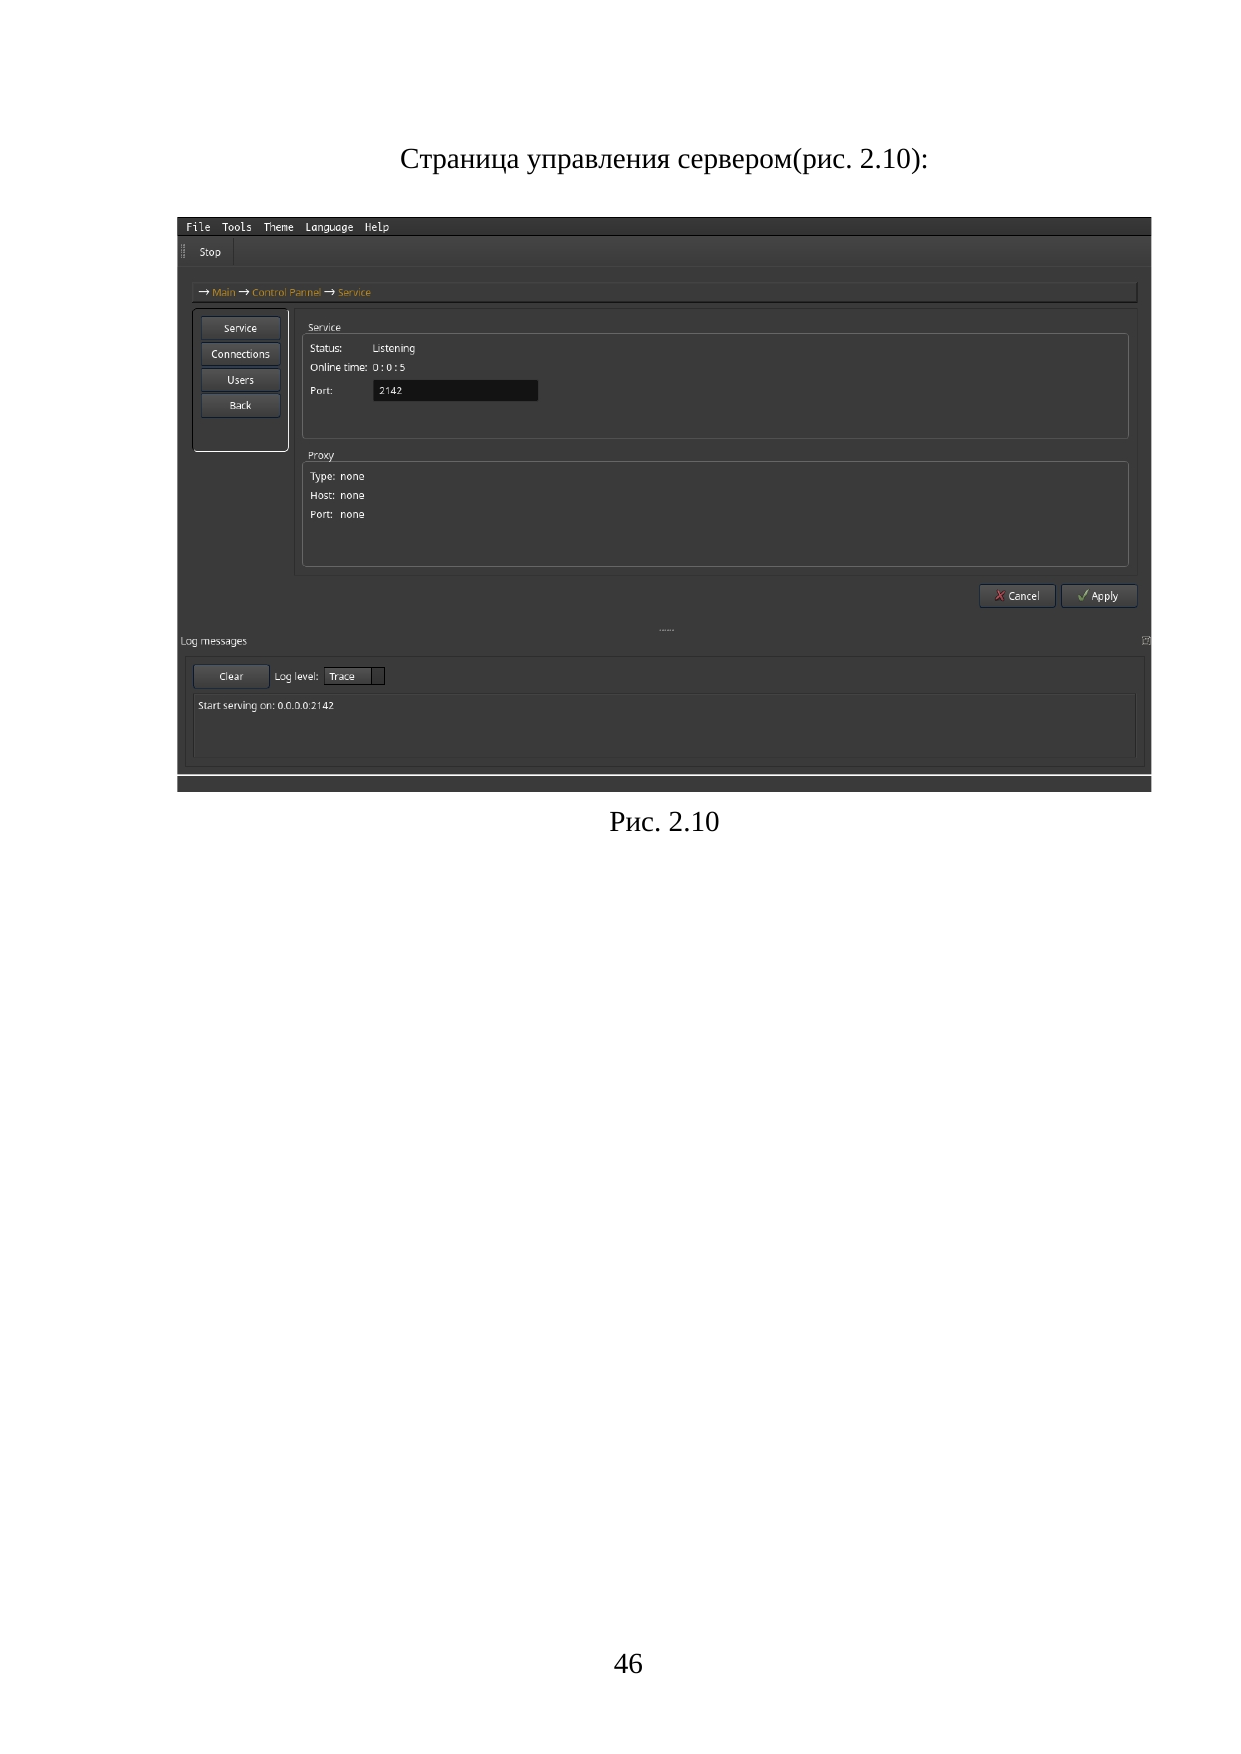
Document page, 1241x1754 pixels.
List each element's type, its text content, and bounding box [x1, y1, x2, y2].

text Рис. 2.10 [177, 792, 1152, 838]
text [177, 205, 1152, 217]
picture [177, 217, 1152, 792]
text Страница управления сервером(рис. 2.10): [177, 141, 1152, 174]
